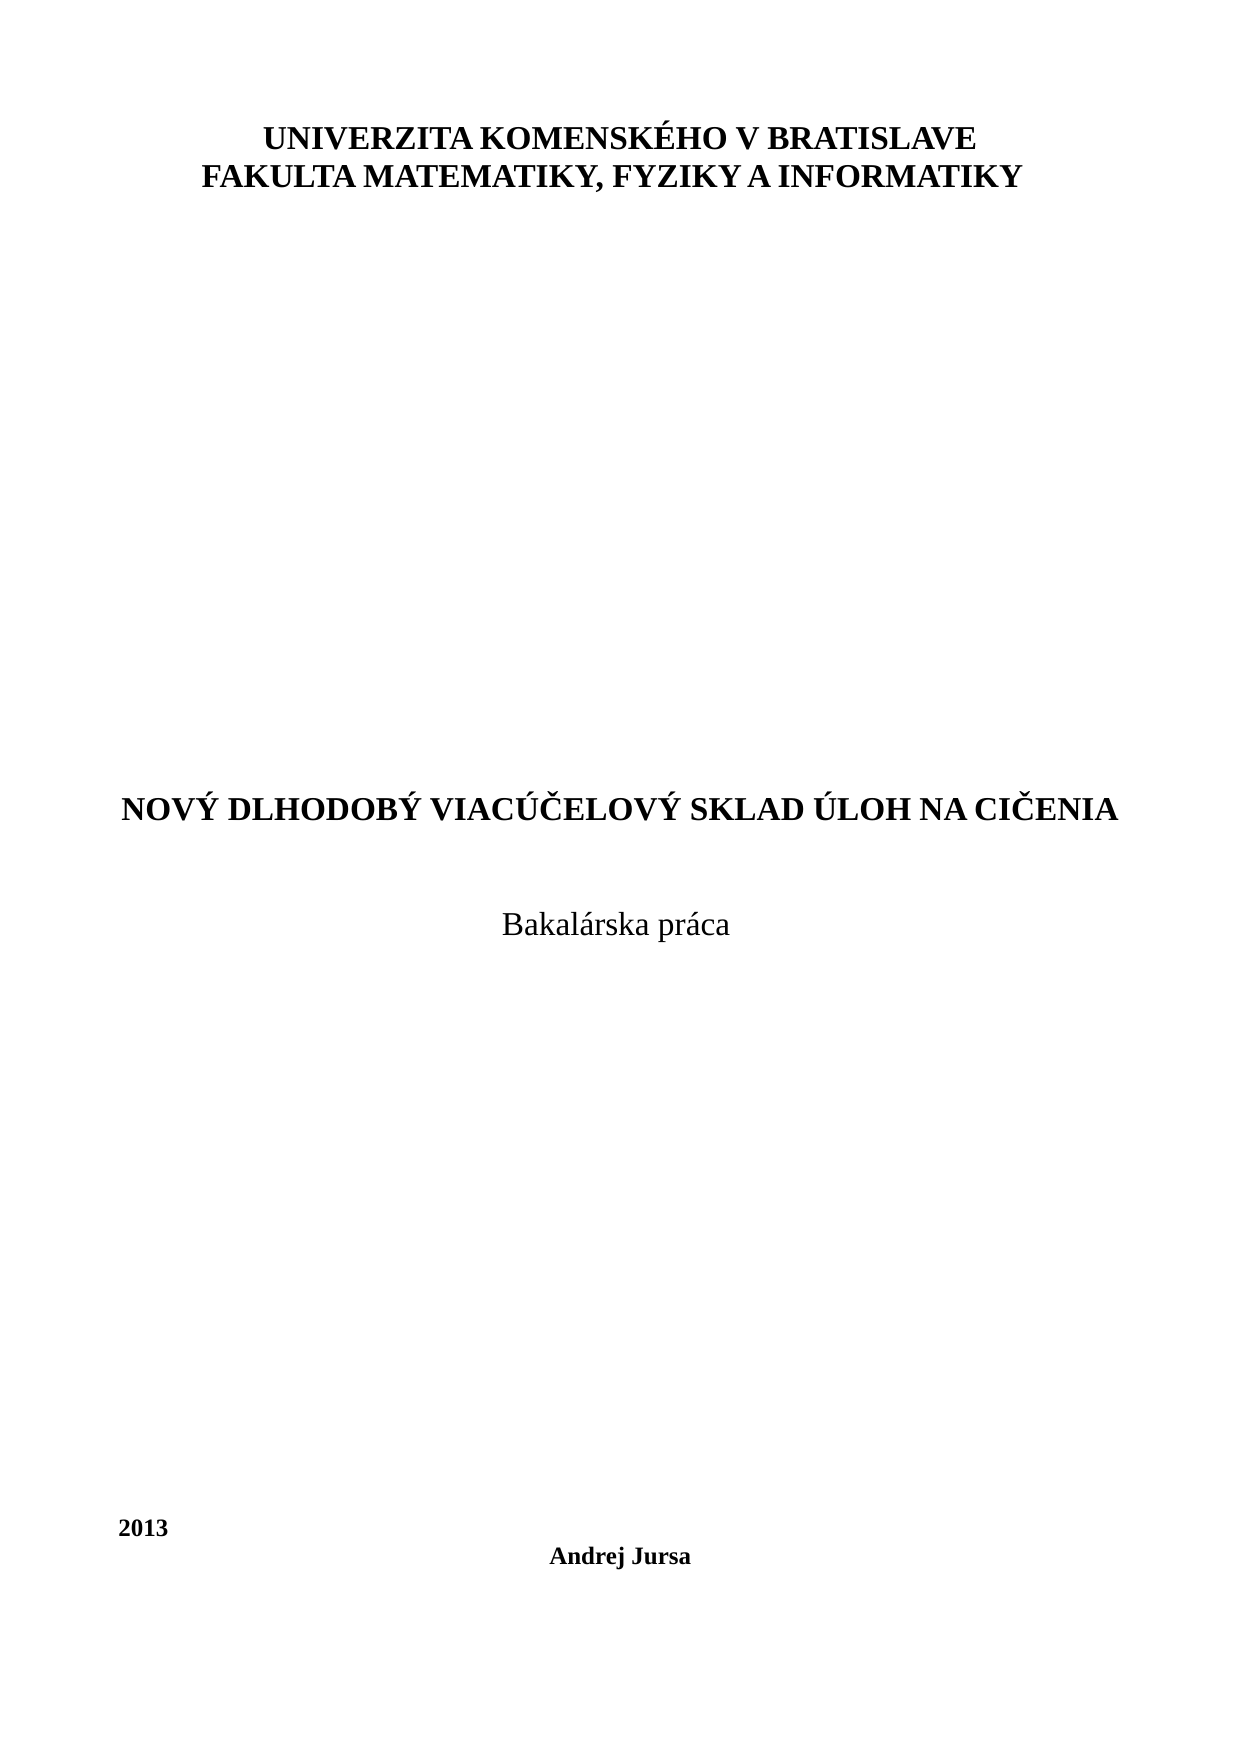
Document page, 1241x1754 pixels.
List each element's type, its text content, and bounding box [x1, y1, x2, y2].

text NOVÝ DLHODOBÝ VIACÚČELOVÝ SKLAD ÚLOH NA CIČENIA [118, 789, 1122, 827]
text UNIVERZITA KOMENSKÉHO V BRATISLAVE [118, 118, 1122, 156]
text Andrej Jursa [118, 1541, 1122, 1570]
text FAKULTA MATEMATIKY, FYZIKY A INFORMATIKY [118, 156, 1122, 195]
text Bakalárska práca [118, 904, 1122, 942]
text 2013 [118, 1513, 1122, 1541]
